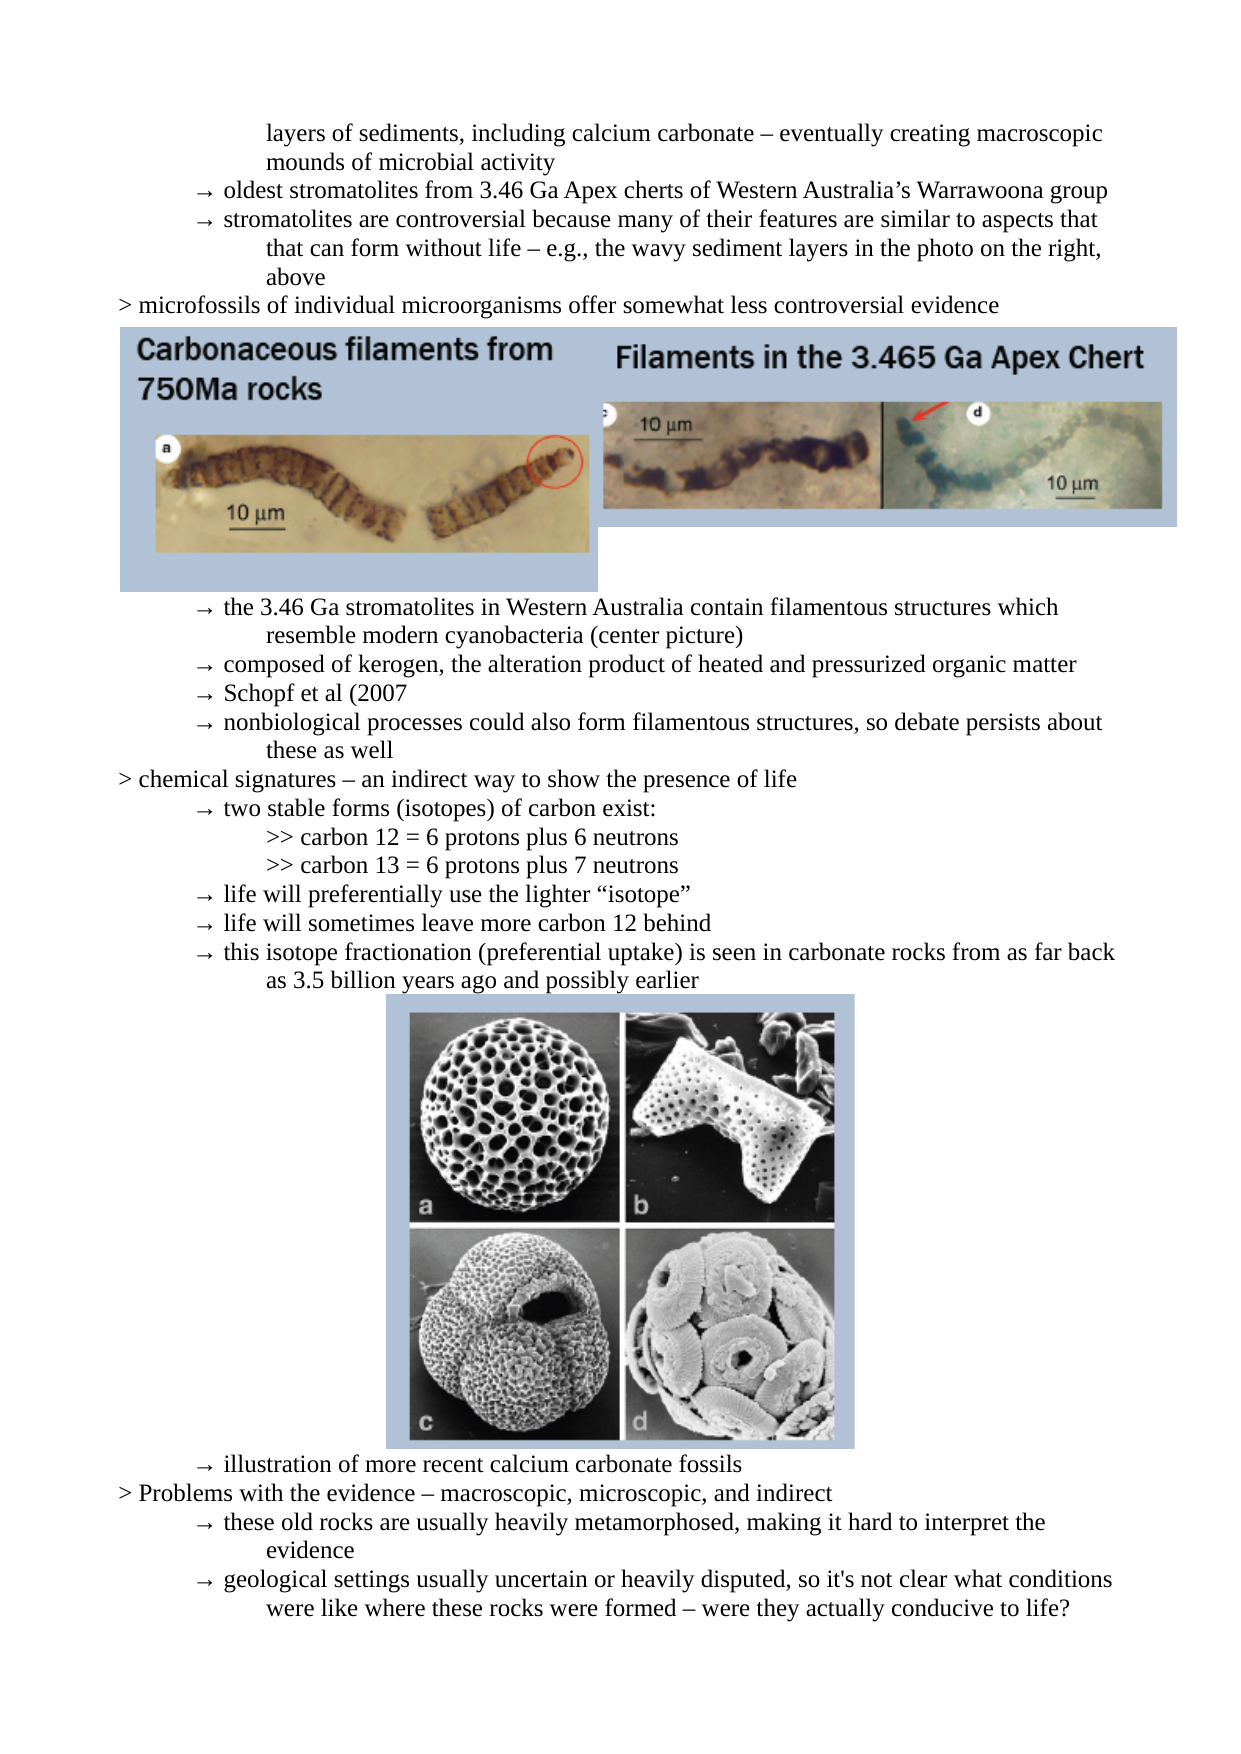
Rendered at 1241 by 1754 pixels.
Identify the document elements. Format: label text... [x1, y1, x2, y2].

text → this isotope fractionation (preferential uptake) is seen in carbonate rocks from as far back as 3.5 billion years ago and possibly earlier [118, 937, 1122, 994]
text → life will sometimes leave more carbon 12 behind [118, 908, 1122, 937]
text → life will preferentially use the lighter “isotope” [118, 879, 1122, 908]
text >> carbon 13 = 6 protons plus 7 neutrons [118, 851, 1122, 879]
text > chemical signatures – an indirect way to show the presence of life [118, 764, 1122, 793]
text → Schopf et al (2007 [118, 678, 1122, 707]
text > microfossils of individual microorganisms offer somewhat less controversial evidence [118, 291, 1122, 319]
text → these old rocks are usually heavily metamorphosed, making it hard to interpret the evidence [118, 1507, 1122, 1564]
text → nonbiological processes could also form filamentous structures, so debate persists about these as well [118, 707, 1122, 764]
text → the 3.46 Ga stromatolites in Western Australia contain filamentous structures which resemble modern cyanobacteria (center picture) [118, 319, 1122, 649]
text → stromatolites are controversial because many of their features are similar to aspects that that can form without life – e.g., the wavy sediment layers in the photo on the right, above [118, 204, 1122, 291]
text layers of sediments, including calcium carbonate – eventually creating macroscopic mounds of microbial activity [118, 118, 1122, 176]
text >> carbon 12 = 6 protons plus 6 neutrons [118, 822, 1122, 851]
text > Problems with the evidence – macroscopic, microscopic, and indirect [118, 1478, 1122, 1507]
text → oldest stromatolites from 3.46 Ga Apex cherts of Western Australia’s Warrawoona group [118, 176, 1122, 204]
text → composed of kerogen, the alteration product of heated and pressurized organic matter [118, 649, 1122, 678]
text → geological settings usually uncertain or heavily disputed, so it's not clear what conditions were like where these rocks were formed – were they actually conducive to life? [118, 1564, 1122, 1622]
text → illustration of more recent calcium carbonate fossils [118, 994, 1122, 1478]
text → two stable forms (isotopes) of carbon exist: [118, 793, 1122, 822]
